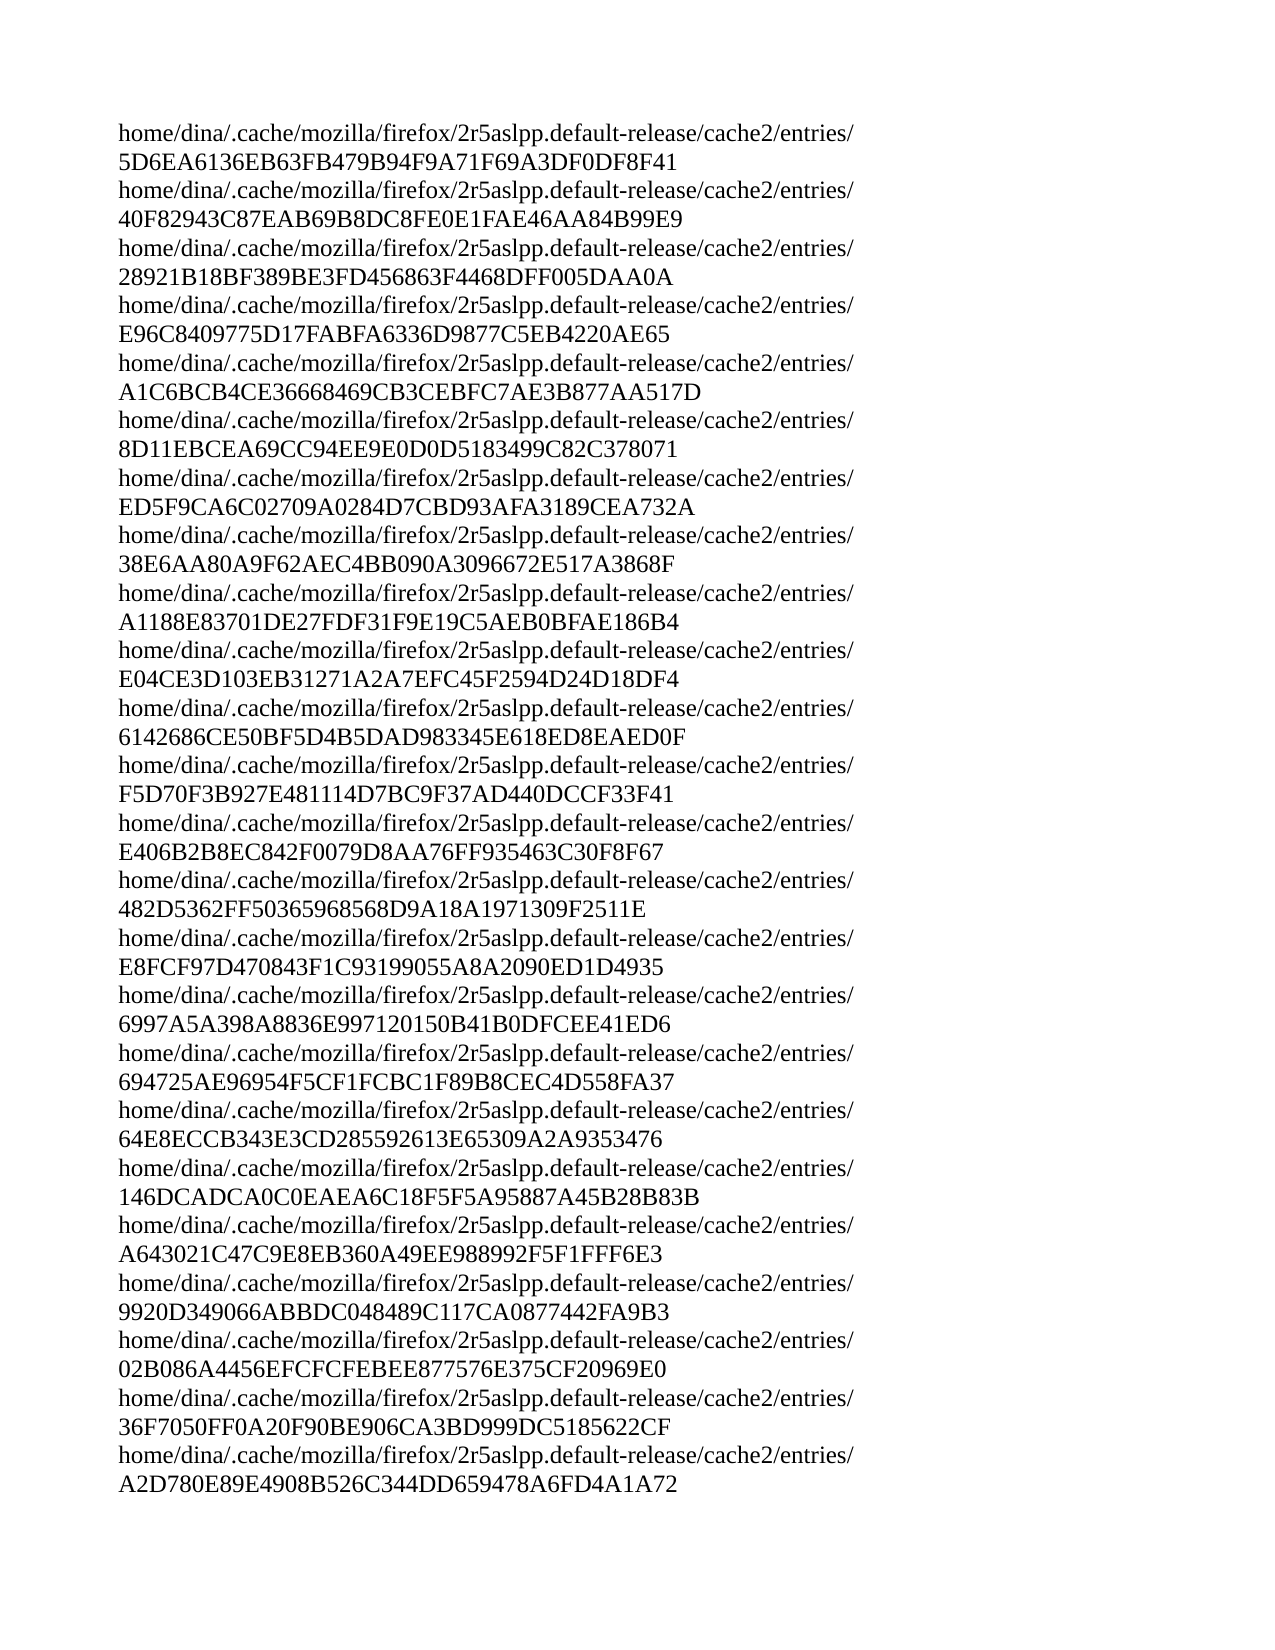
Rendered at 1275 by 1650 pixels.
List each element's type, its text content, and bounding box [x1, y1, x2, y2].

text home/dina/.cache/mozilla/firefox/2r5aslpp.default-release/cache2/entries/694725AE96954F5CF1FCBC1F89B8CEC4D558FA37 [118, 1038, 1157, 1096]
text home/dina/.cache/mozilla/firefox/2r5aslpp.default-release/cache2/entries/A1C6BCB4CE36668469CB3CEBFC7AE3B877AA517D [118, 348, 1157, 406]
text home/dina/.cache/mozilla/firefox/2r5aslpp.default-release/cache2/entries/F5D70F3B927E481114D7BC9F37AD440DCCF33F41 [118, 751, 1157, 808]
text home/dina/.cache/mozilla/firefox/2r5aslpp.default-release/cache2/entries/E96C8409775D17FABFA6336D9877C5EB4220AE65 [118, 291, 1157, 348]
text home/dina/.cache/mozilla/firefox/2r5aslpp.default-release/cache2/entries/ED5F9CA6C02709A0284D7CBD93AFA3189CEA732A [118, 463, 1157, 521]
text home/dina/.cache/mozilla/firefox/2r5aslpp.default-release/cache2/entries/64E8ECCB343E3CD285592613E65309A2A9353476 [118, 1096, 1157, 1153]
text home/dina/.cache/mozilla/firefox/2r5aslpp.default-release/cache2/entries/36F7050FF0A20F90BE906CA3BD999DC5185622CF [118, 1383, 1157, 1441]
text home/dina/.cache/mozilla/firefox/2r5aslpp.default-release/cache2/entries/A1188E83701DE27FDF31F9E19C5AEB0BFAE186B4 [118, 578, 1157, 636]
text home/dina/.cache/mozilla/firefox/2r5aslpp.default-release/cache2/entries/5D6EA6136EB63FB479B94F9A71F69A3DF0DF8F41 [118, 118, 1157, 176]
text home/dina/.cache/mozilla/firefox/2r5aslpp.default-release/cache2/entries/A2D780E89E4908B526C344DD659478A6FD4A1A72 [118, 1441, 1157, 1498]
text home/dina/.cache/mozilla/firefox/2r5aslpp.default-release/cache2/entries/146DCADCA0C0EAEA6C18F5F5A95887A45B28B83B [118, 1153, 1157, 1211]
text home/dina/.cache/mozilla/firefox/2r5aslpp.default-release/cache2/entries/9920D349066ABBDC048489C117CA0877442FA9B3 [118, 1268, 1157, 1326]
text home/dina/.cache/mozilla/firefox/2r5aslpp.default-release/cache2/entries/A643021C47C9E8EB360A49EE988992F5F1FFF6E3 [118, 1211, 1157, 1268]
text home/dina/.cache/mozilla/firefox/2r5aslpp.default-release/cache2/entries/28921B18BF389BE3FD456863F4468DFF005DAA0A [118, 233, 1157, 291]
text home/dina/.cache/mozilla/firefox/2r5aslpp.default-release/cache2/entries/E406B2B8EC842F0079D8AA76FF935463C30F8F67 [118, 808, 1157, 866]
text home/dina/.cache/mozilla/firefox/2r5aslpp.default-release/cache2/entries/40F82943C87EAB69B8DC8FE0E1FAE46AA84B99E9 [118, 176, 1157, 233]
text home/dina/.cache/mozilla/firefox/2r5aslpp.default-release/cache2/entries/02B086A4456EFCFCFEBEE877576E375CF20969E0 [118, 1326, 1157, 1383]
text home/dina/.cache/mozilla/firefox/2r5aslpp.default-release/cache2/entries/E8FCF97D470843F1C93199055A8A2090ED1D4935 [118, 923, 1157, 981]
text home/dina/.cache/mozilla/firefox/2r5aslpp.default-release/cache2/entries/8D11EBCEA69CC94EE9E0D0D5183499C82C378071 [118, 406, 1157, 463]
text home/dina/.cache/mozilla/firefox/2r5aslpp.default-release/cache2/entries/E04CE3D103EB31271A2A7EFC45F2594D24D18DF4 [118, 636, 1157, 693]
text home/dina/.cache/mozilla/firefox/2r5aslpp.default-release/cache2/entries/6142686CE50BF5D4B5DAD983345E618ED8EAED0F [118, 693, 1157, 751]
text home/dina/.cache/mozilla/firefox/2r5aslpp.default-release/cache2/entries/482D5362FF50365968568D9A18A1971309F2511E [118, 866, 1157, 923]
text home/dina/.cache/mozilla/firefox/2r5aslpp.default-release/cache2/entries/6997A5A398A8836E997120150B41B0DFCEE41ED6 [118, 981, 1157, 1038]
text home/dina/.cache/mozilla/firefox/2r5aslpp.default-release/cache2/entries/38E6AA80A9F62AEC4BB090A3096672E517A3868F [118, 521, 1157, 578]
